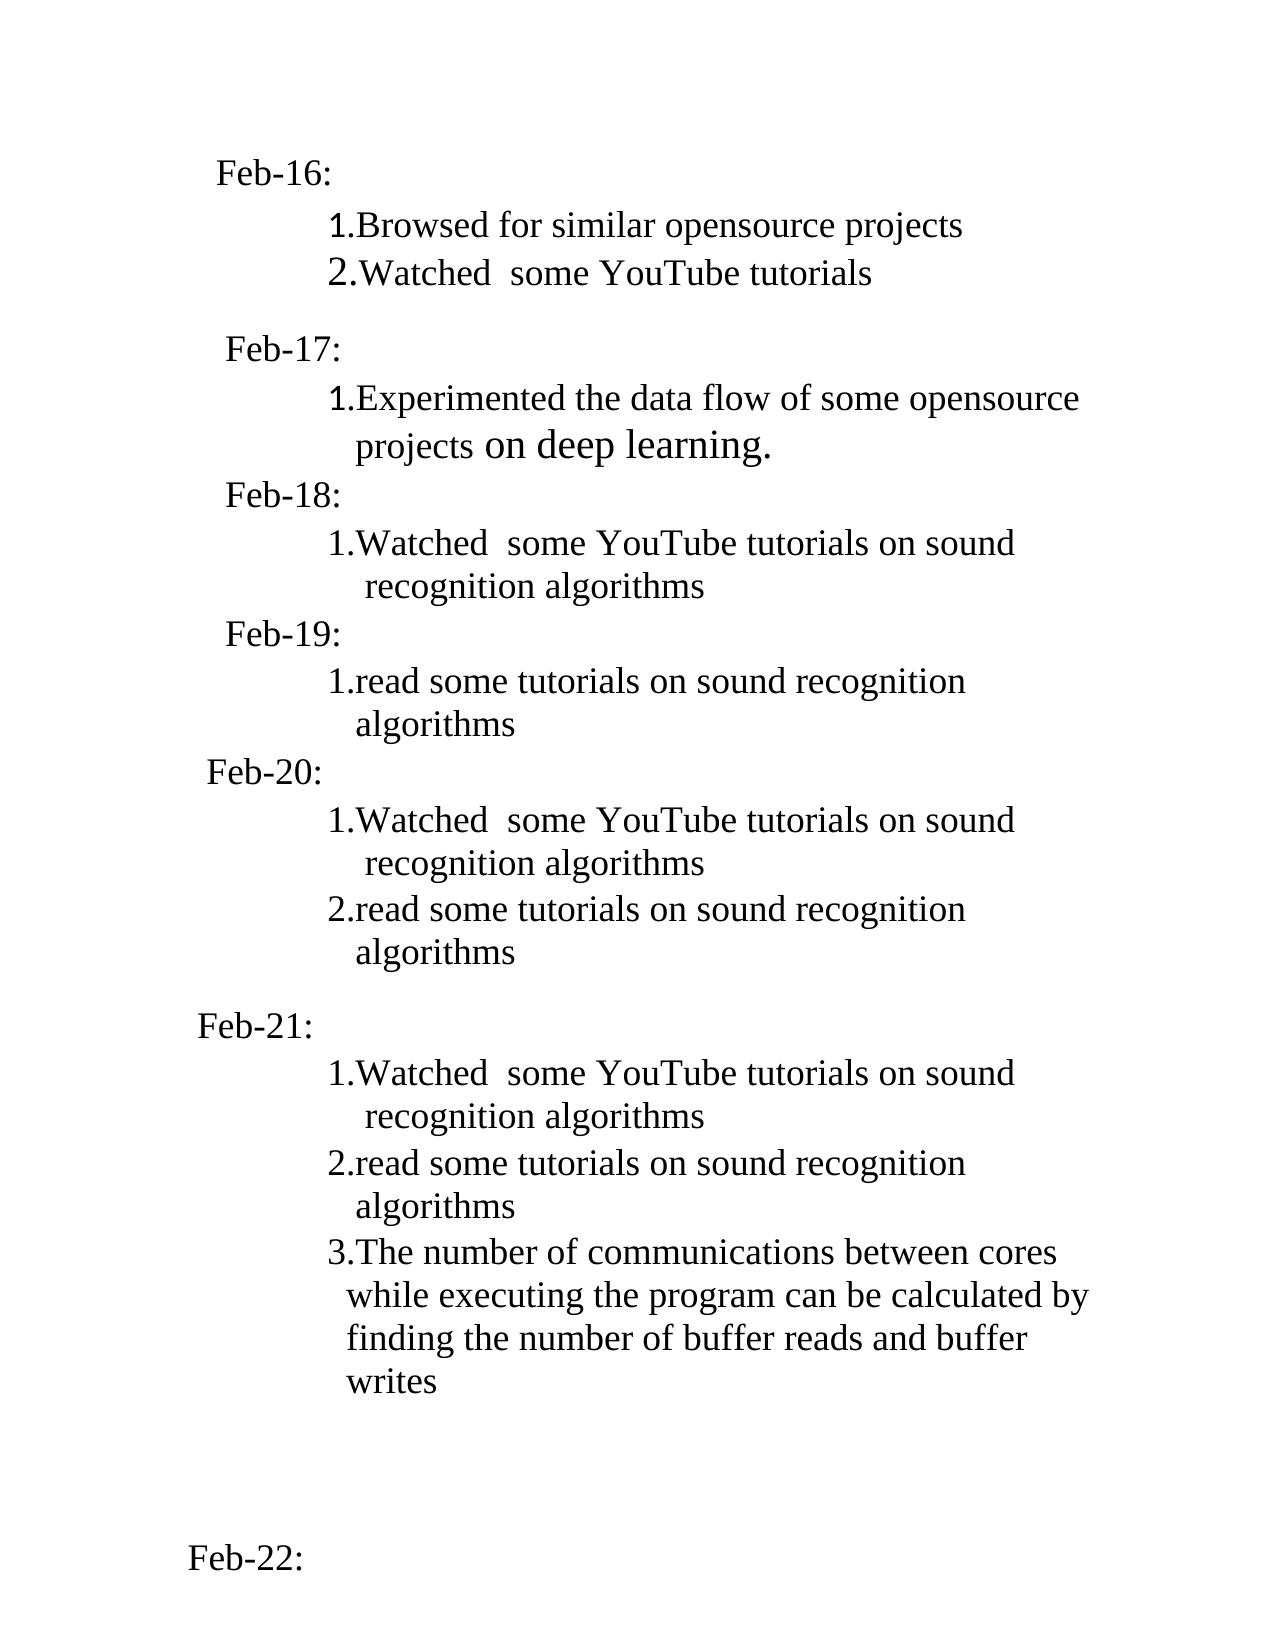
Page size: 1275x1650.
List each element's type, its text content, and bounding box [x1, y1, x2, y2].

text Feb-21: [187, 1002, 1125, 1047]
text 2.read some tutorials on sound recognition algorithms [187, 887, 1125, 973]
text Feb-17: [187, 325, 1125, 371]
text 1.Watched some YouTube tutorials on sound recognition algorithms [187, 1051, 1125, 1137]
text Feb-22: [187, 1533, 1125, 1579]
text 3.The number of communications between cores while executing the program can be calculated by finding the number of buffer reads and buffer writes [187, 1229, 1125, 1402]
text Feb-19: [187, 609, 1125, 655]
text Feb-18: [187, 471, 1125, 517]
text 2.read some tutorials on sound recognition algorithms [187, 1140, 1125, 1226]
text 1.Browsed for similar opensource projects 2.Watched some YouTube tutorials [187, 198, 1125, 294]
text 1.Watched some YouTube tutorials on sound recognition algorithms [187, 797, 1125, 883]
text 1.Watched some YouTube tutorials on sound recognition algorithms [187, 520, 1125, 606]
text 1.read some tutorials on sound recognition algorithms [187, 658, 1125, 745]
text 1.Experimented the data flow of some opensource projects on deep learning. [187, 374, 1125, 468]
text Feb-20: [187, 748, 1125, 794]
text Feb-16: [187, 149, 1125, 195]
